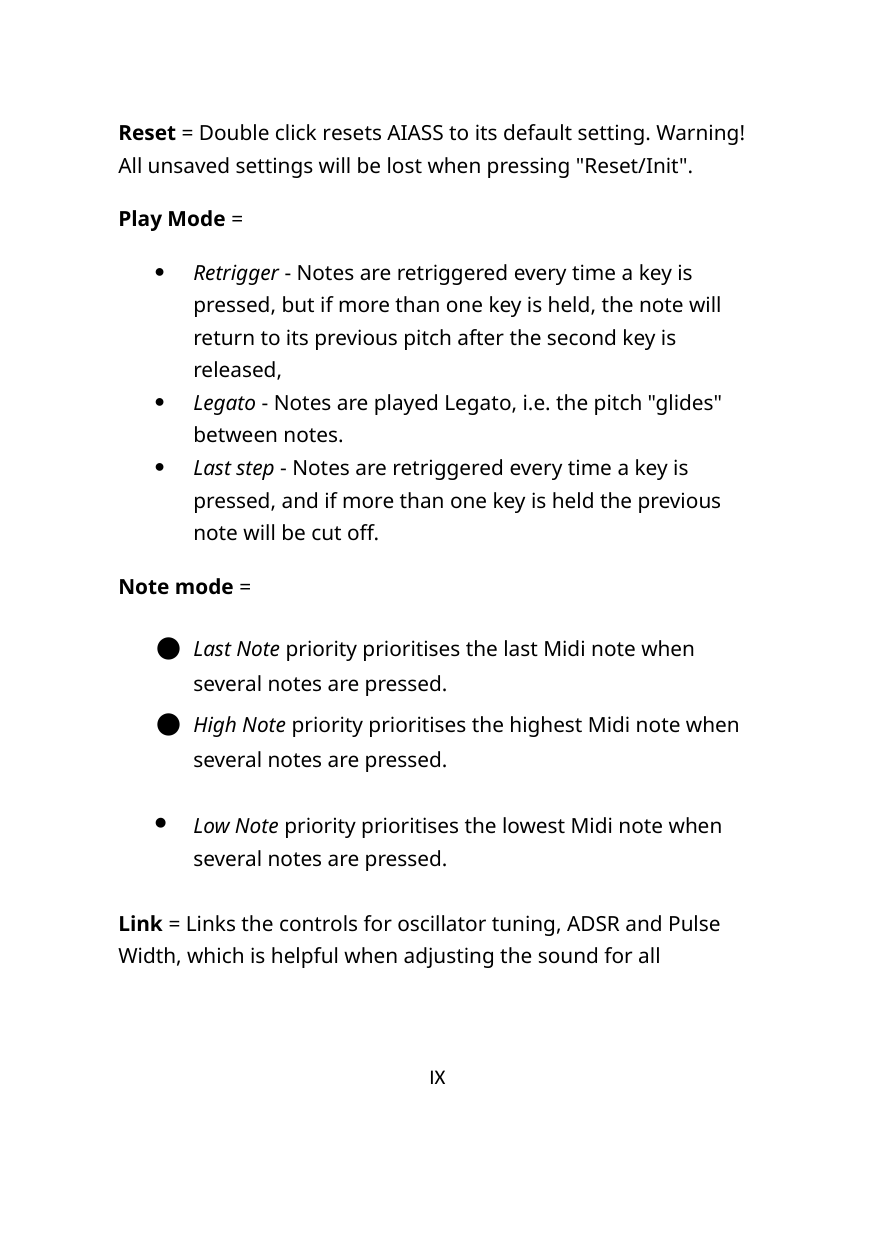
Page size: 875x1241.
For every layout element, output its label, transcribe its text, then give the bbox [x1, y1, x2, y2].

list High Note priority prioritises the highest Midi note when several notes are pressed. [156, 702, 756, 774]
list Last step - Notes are retriggered every time a key is pressed, and if more than one key is held the previous note will be cut off. [156, 453, 756, 547]
list Low Note priority prioritises the lowest Midi note when several notes are pressed. [156, 811, 756, 872]
list Retrigger - Notes are retriggered every time a key is pressed, but if more than one key is held, the note will return to its previous pitch after the second key is released, [156, 258, 756, 384]
list Legato - Notes are played Legato, i.e. the pitch "glides" between notes. [156, 388, 756, 449]
text Play Mode = [118, 204, 756, 233]
text Reset = Double click resets AIASS to its default setting. Warning! All unsaved settings will be lost when pressing "Reset/Init". [118, 118, 756, 179]
text Link = Links the controls for oscillator tuning, ADSR and Pulse Width, which is helpful when adjusting the sound for all [118, 909, 756, 970]
list Last Note priority prioritises the last Midi note when several notes are pressed. [156, 625, 756, 698]
text Note mode = [118, 572, 756, 600]
